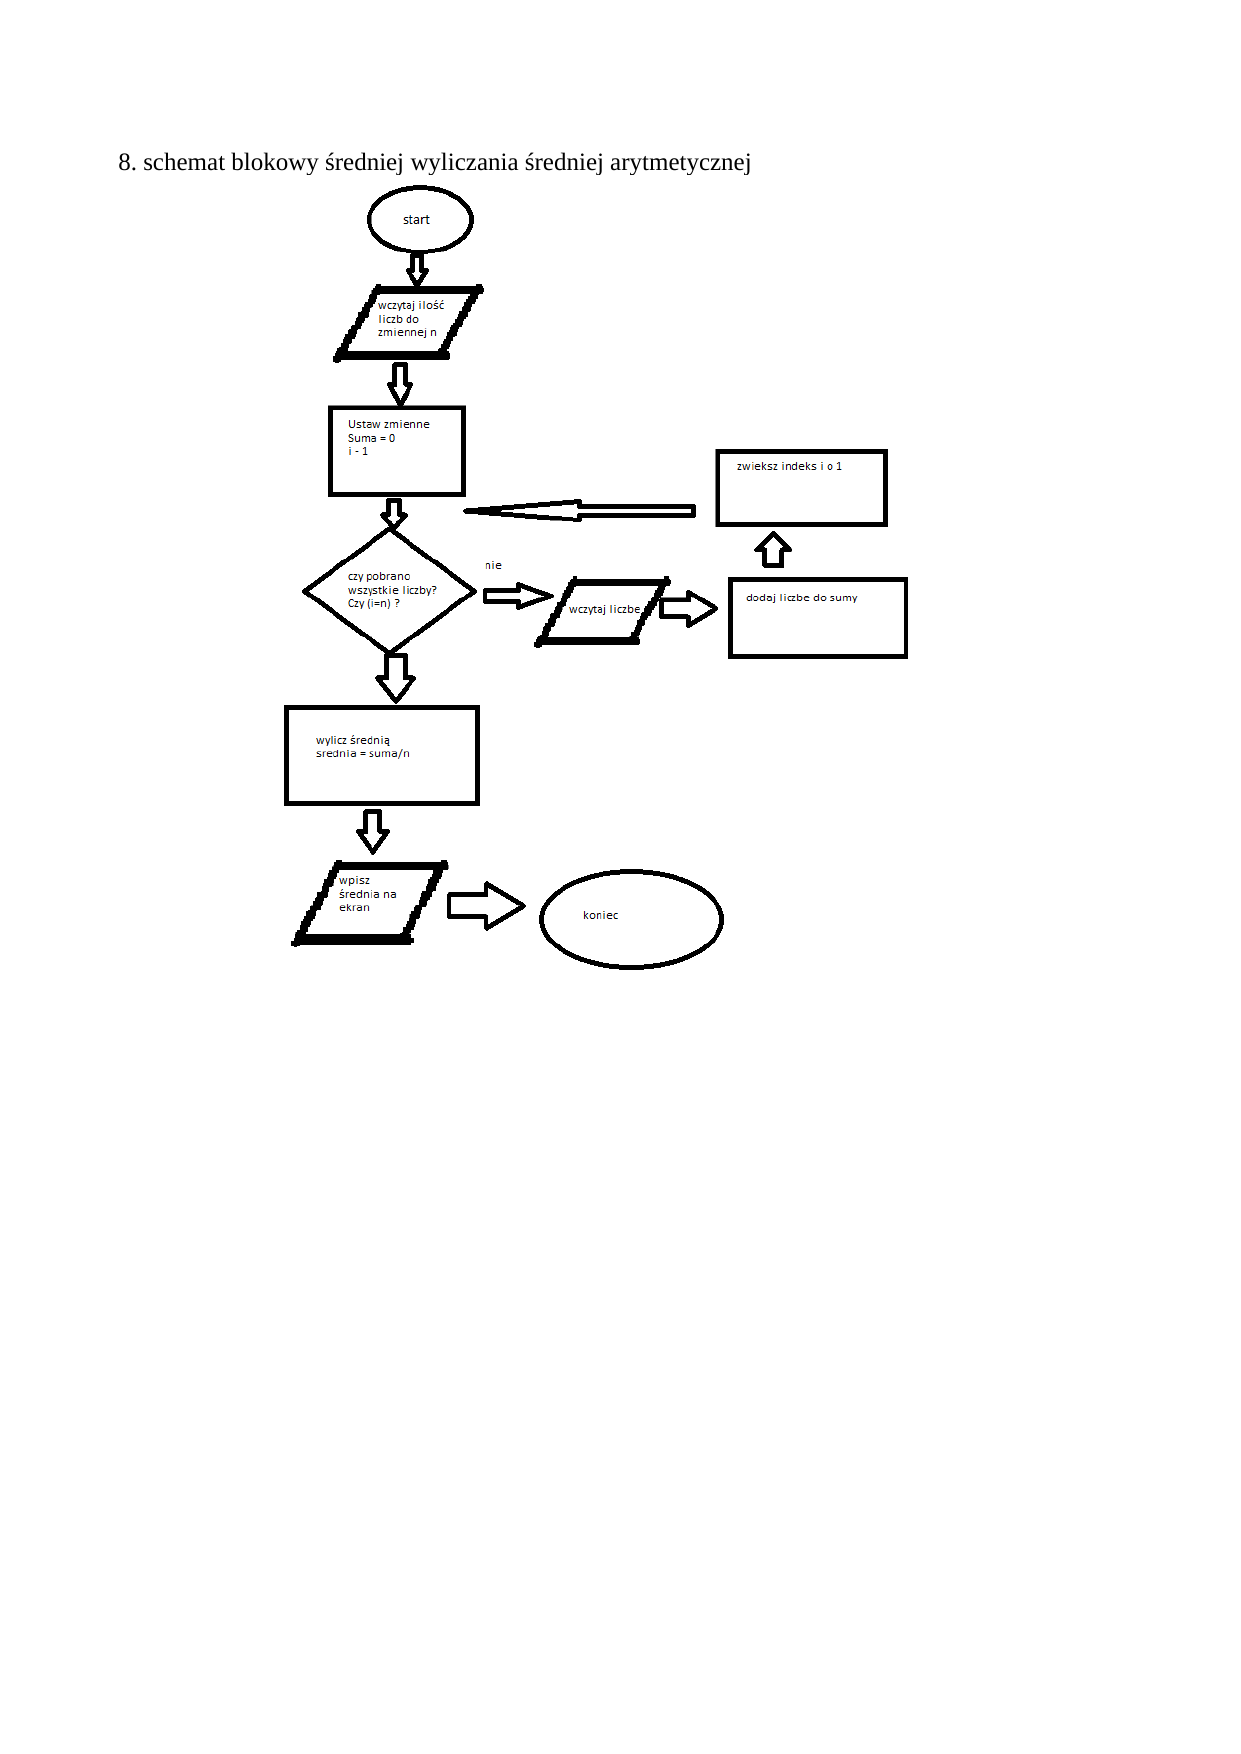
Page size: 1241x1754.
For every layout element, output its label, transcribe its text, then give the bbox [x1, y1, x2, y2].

picture [257, 175, 983, 982]
text 8. schemat blokowy średniej wyliczania średniej arytmetycznej [118, 147, 1122, 176]
